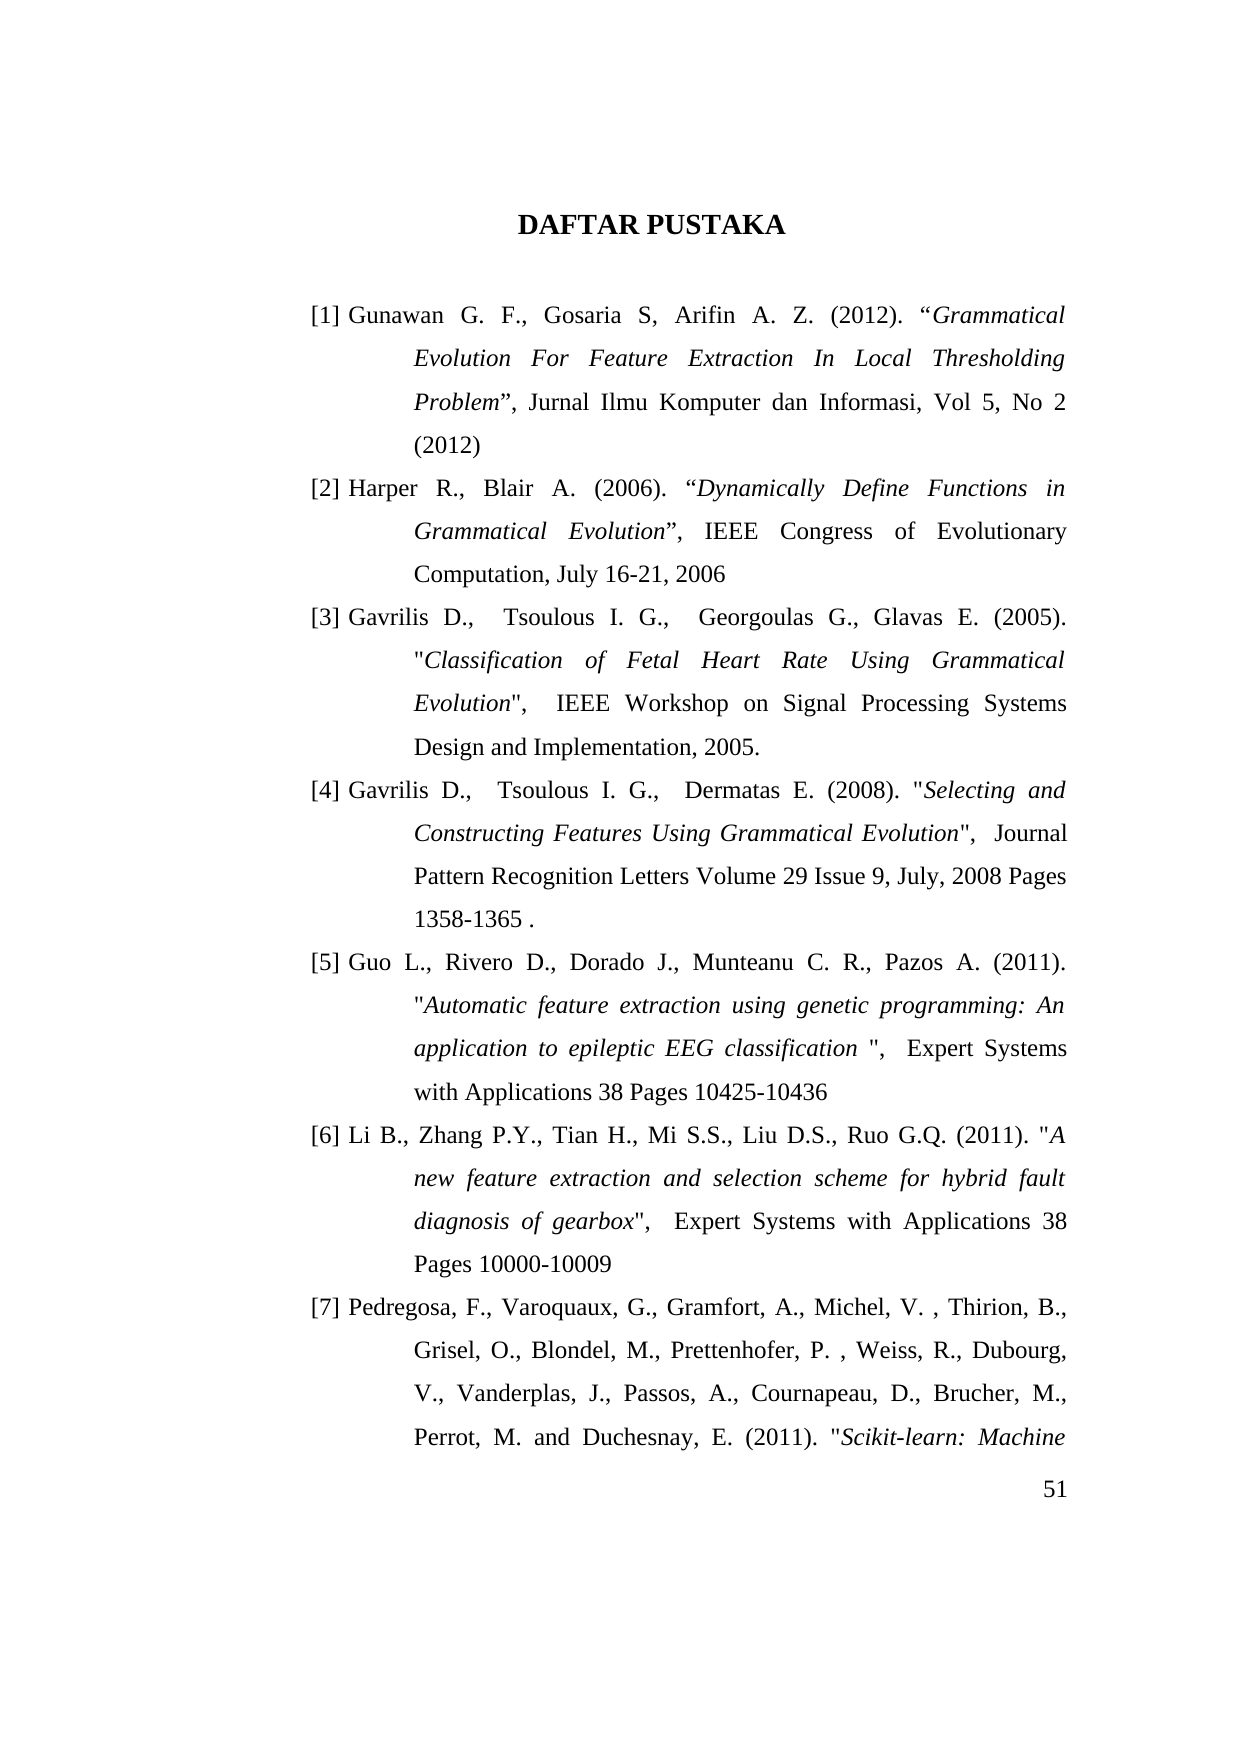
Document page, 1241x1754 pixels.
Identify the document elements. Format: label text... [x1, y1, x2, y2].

list Harper R., Blair A. (2006). “Dynamically Define Functions in Grammatical Evolution”, IEEE Congress of Evolutionary Computation, July 16-21, 2006 [311, 473, 1068, 588]
list Guo L., Rivero D., Dorado J., Munteanu C. R., Pazos A. (2011). "Automatic feature extraction using genetic programming: An application to epileptic EEG classification ", Expert Systems with Applications 38 Pages 10425-10436 [311, 947, 1068, 1105]
list Gavrilis D., Tsoulous I. G., Dermatas E. (2008). "Selecting and Constructing Features Using Grammatical Evolution", Journal Pattern Recognition Letters Volume 29 Issue 9, July, 2008 Pages 1358-1365 . [311, 775, 1068, 933]
list Gunawan G. F., Gosaria S, Arifin A. Z. (2012). “Grammatical Evolution For Feature Extraction In Local Thresholding Problem”, Jurnal Ilmu Komputer dan Informasi, Vol 5, No 2 (2012) [311, 300, 1068, 458]
list Gavrilis D., Tsoulous I. G., Georgoulas G., Glavas E. (2005). "Classification of Fetal Heart Rate Using Grammatical Evolution", IEEE Workshop on Signal Processing Systems Design and Implementation, 2005. [311, 602, 1068, 760]
list Li B., Zhang P.Y., Tian H., Mi S.S., Liu D.S., Ruo G.Q. (2011). "A new feature extraction and selection scheme for hybrid fault diagnosis of gearbox", Expert Systems with Applications 38 Pages 10000-10009 [311, 1120, 1068, 1278]
list Pedregosa, F., Varoquaux, G., Gramfort, A., Michel, V. , Thirion, B., Grisel, O., Blondel, M., Prettenhofer, P. , Weiss, R., Dubourg, V., Vanderplas, J., Passos, A., Cournapeau, D., Brucher, M., Perrot, M. and Duchesnay, E. (2011). "Scikit-learn: Machine [311, 1292, 1068, 1450]
subtitle DAFTAR PUSTAKA [236, 207, 1068, 241]
